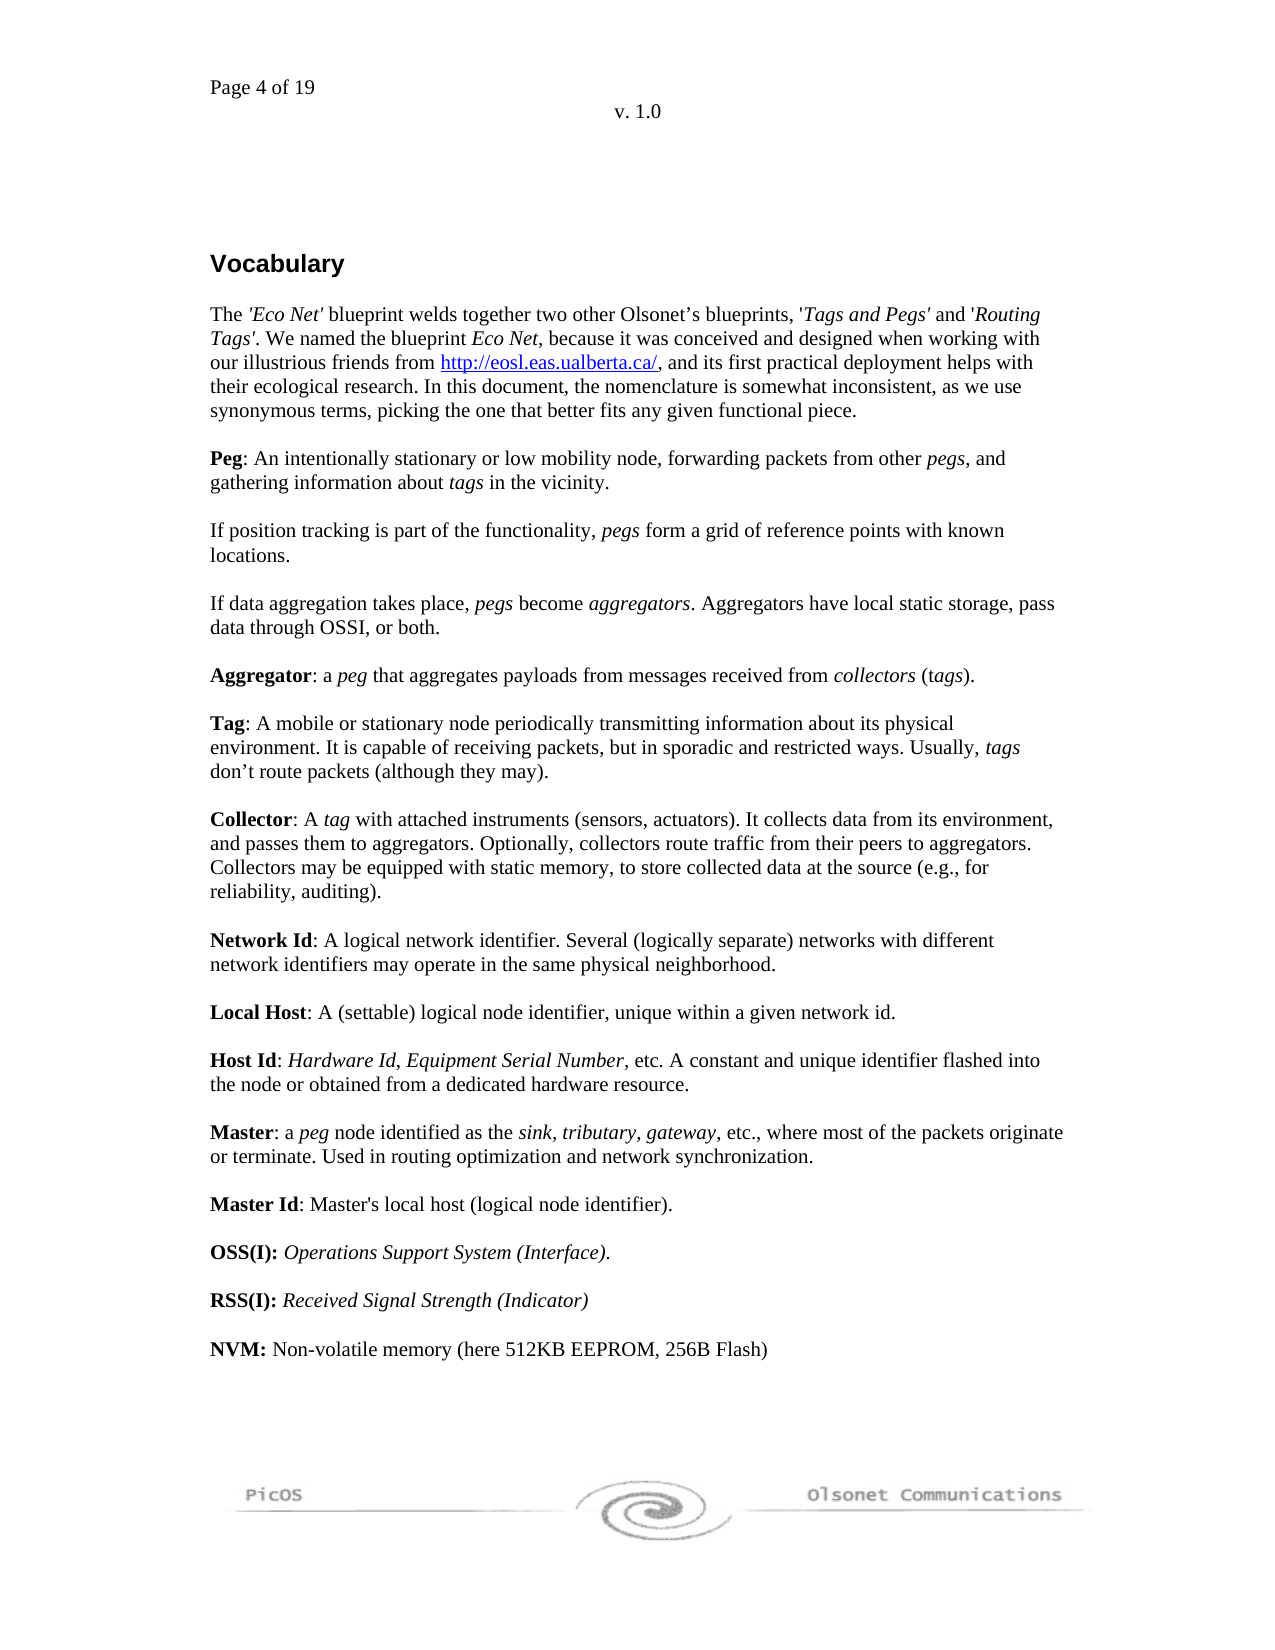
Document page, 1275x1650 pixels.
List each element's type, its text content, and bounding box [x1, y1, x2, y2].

text If data aggregation takes place, pegs become aggregators. Aggregators have local static storage, pass data through OSSI, or both. [210, 591, 1065, 639]
text OSS(I): Operations Support System (Interface). [210, 1240, 1065, 1264]
picture [226, 1464, 1094, 1566]
text Master: a peg node identified as the sink, tributary, gateway, etc., where most of the packets originate or terminate. Used in routing optimization and network synchronization. [210, 1120, 1065, 1168]
text Host Id: Hardware Id, Equipment Serial Number, etc. A constant and unique identifier flashed into the node or obtained from a dedicated hardware resource. [210, 1048, 1065, 1096]
text Local Host: A (settable) logical node identifier, unique within a given network id. [210, 1000, 1065, 1024]
text Aggregator: a peg that aggregates payloads from messages received from collectors (tags). [210, 663, 1065, 687]
text Tag: A mobile or stationary node periodically transmitting information about its physical environment. It is capable of receiving packets, but in sporadic and restricted ways. Usually, tags don’t route packets (although they may). [210, 711, 1065, 783]
subtitle Vocabulary [210, 249, 1065, 278]
text The 'Eco Net' blueprint welds together two other Olsonet’s blueprints, 'Tags and Pegs' and 'Routing Tags'. We named the blueprint Eco Net, because it was conceived and designed when working with our illustrious friends from http://eosl.eas.ualberta.ca/, and its first practical deployment helps with their ecological research. In this document, the nomenclature is somewhat inconsistent, as we use synonymous terms, picking the one that better fits any given functional piece. [210, 302, 1065, 422]
text Network Id: A logical network identifier. Several (logically separate) networks with different network identifiers may operate in the same physical neighborhood. [210, 927, 1065, 976]
text If position tracking is part of the functionality, pegs form a grid of reference points with known locations. [210, 518, 1065, 567]
text Master Id: Master's local host (logical node identifier). [210, 1192, 1065, 1216]
text Collector: A tag with attached instruments (sensors, actuators). It collects data from its environment, and passes them to aggregators. Optionally, collectors route traffic from their peers to aggregators. Collectors may be equipped with static memory, to store collected data at the source (e.g., for reliability, auditing). [210, 807, 1065, 903]
text NVM: Non-volatile memory (here 512KB EEPROM, 256B Flash) [210, 1337, 1065, 1361]
text RSS(I): Received Signal Strength (Indicator) [210, 1288, 1065, 1312]
text Peg: An intentionally stationary or low mobility node, forwarding packets from other pegs, and gathering information about tags in the vicinity. [210, 446, 1065, 494]
